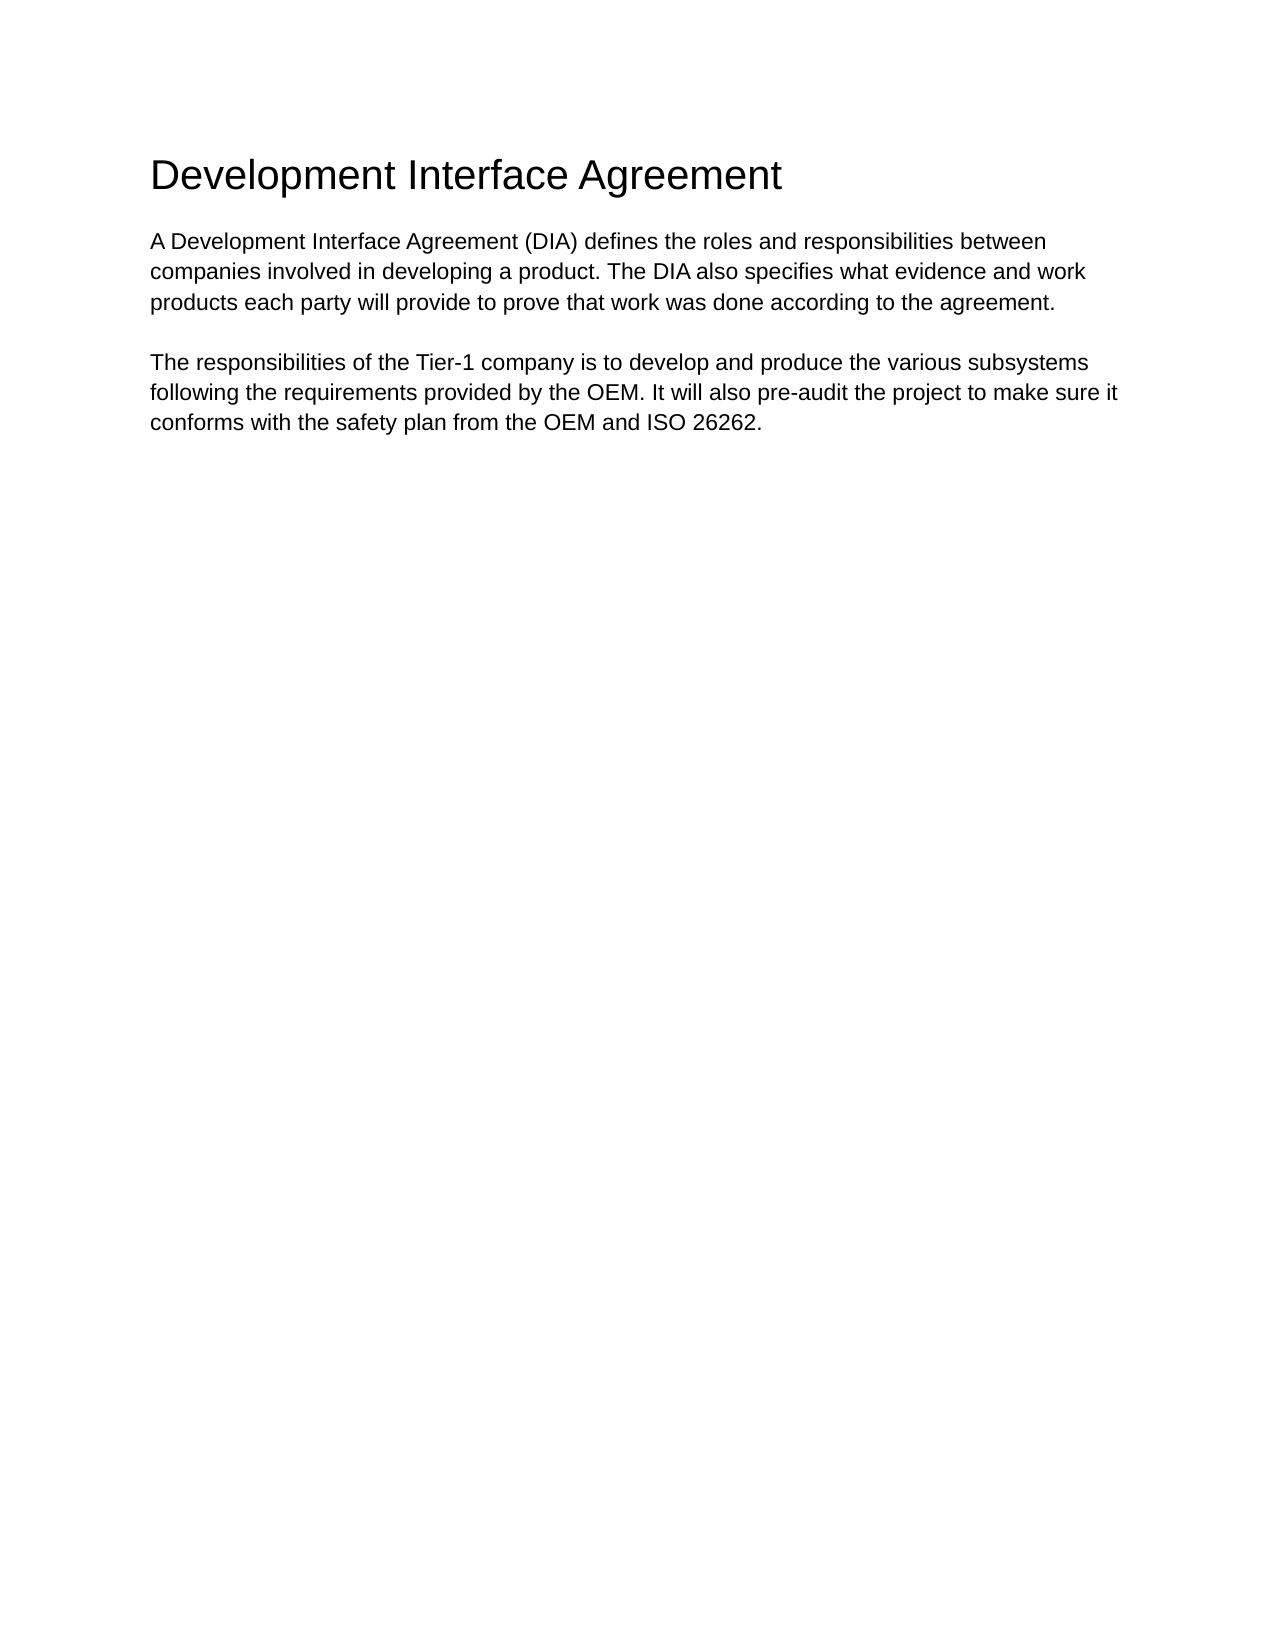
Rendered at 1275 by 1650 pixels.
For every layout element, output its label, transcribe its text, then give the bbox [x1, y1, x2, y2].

text A Development Interface Agreement (DIA) defines the roles and responsibilities between companies involved in developing a product. The DIA also specifies what evidence and work products each party will provide to prove that work was done according to the agreement. [150, 228, 1125, 315]
subtitle Development Interface Agreement [150, 150, 1125, 198]
text The responsibilities of the Tier-1 company is to develop and produce the various subsystems following the requirements provided by the OEM. It will also pre-audit the project to make sure it conforms with the safety plan from the OEM and ISO 26262. [150, 349, 1125, 436]
